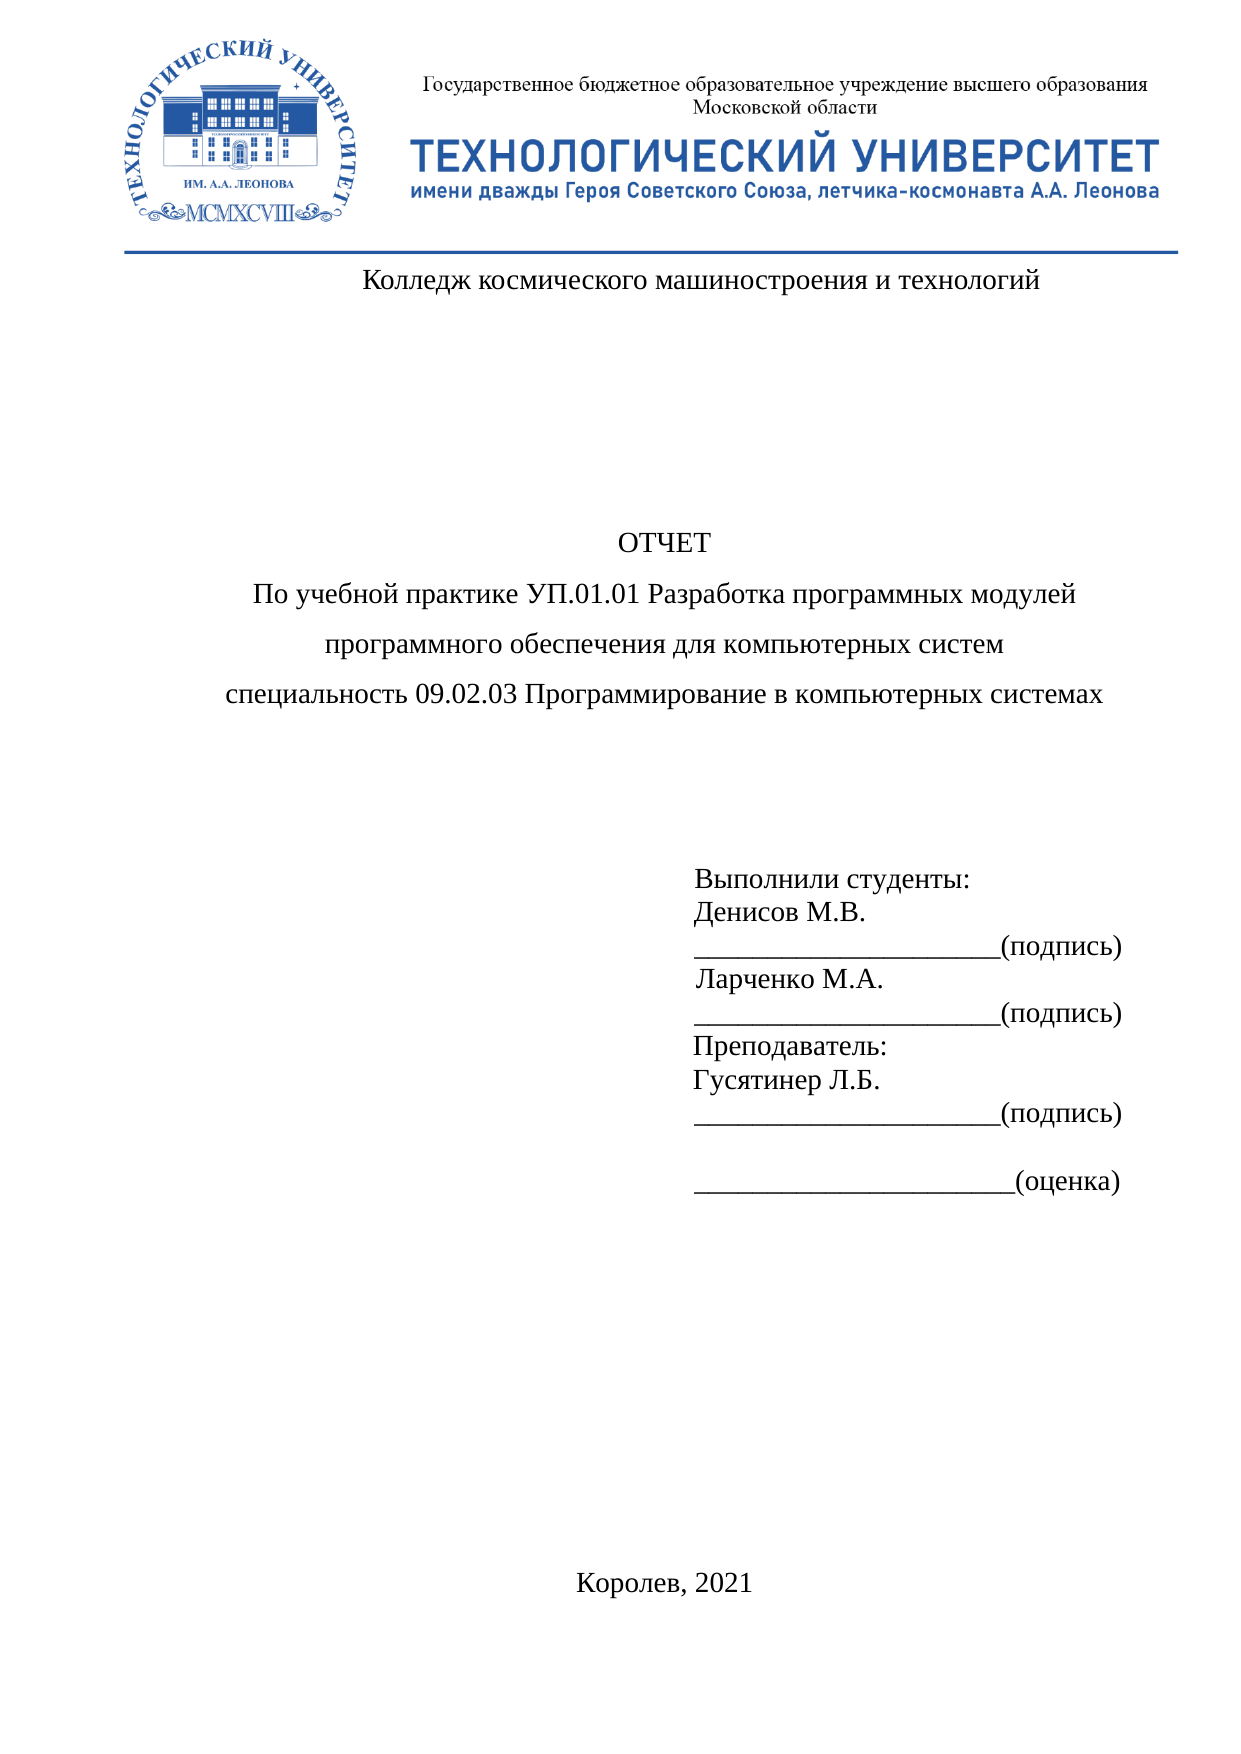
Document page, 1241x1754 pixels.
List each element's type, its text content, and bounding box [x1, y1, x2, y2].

text Королев, 2021 [177, 1565, 1152, 1599]
text специальность 09.02.03 Программирование в компьютерных системах [177, 676, 1152, 710]
text _____________________(подпись) [694, 995, 1152, 1028]
text Преподаватель: [177, 1028, 1152, 1062]
text Колледж космического машиностроения и технологий [177, 264, 1152, 295]
text программного обеспечения для компьютерных систем [177, 626, 1152, 659]
text Денисов М.В. [177, 894, 1152, 928]
text Гусятинер Л.Б. [177, 1062, 1152, 1096]
text По учебной практике УП.01.01 Разработка программных модулей [177, 576, 1152, 609]
text Ларченко М.А. [177, 961, 1152, 995]
picture [111, 14, 1185, 264]
text _____________________(подпись) [694, 1096, 1152, 1129]
text Выполнили студенты: [694, 861, 1152, 894]
text ______________________(оценка) [694, 1163, 1152, 1230]
text _____________________(подпись) [694, 928, 1152, 961]
text ОТЧЕТ [177, 525, 1152, 559]
